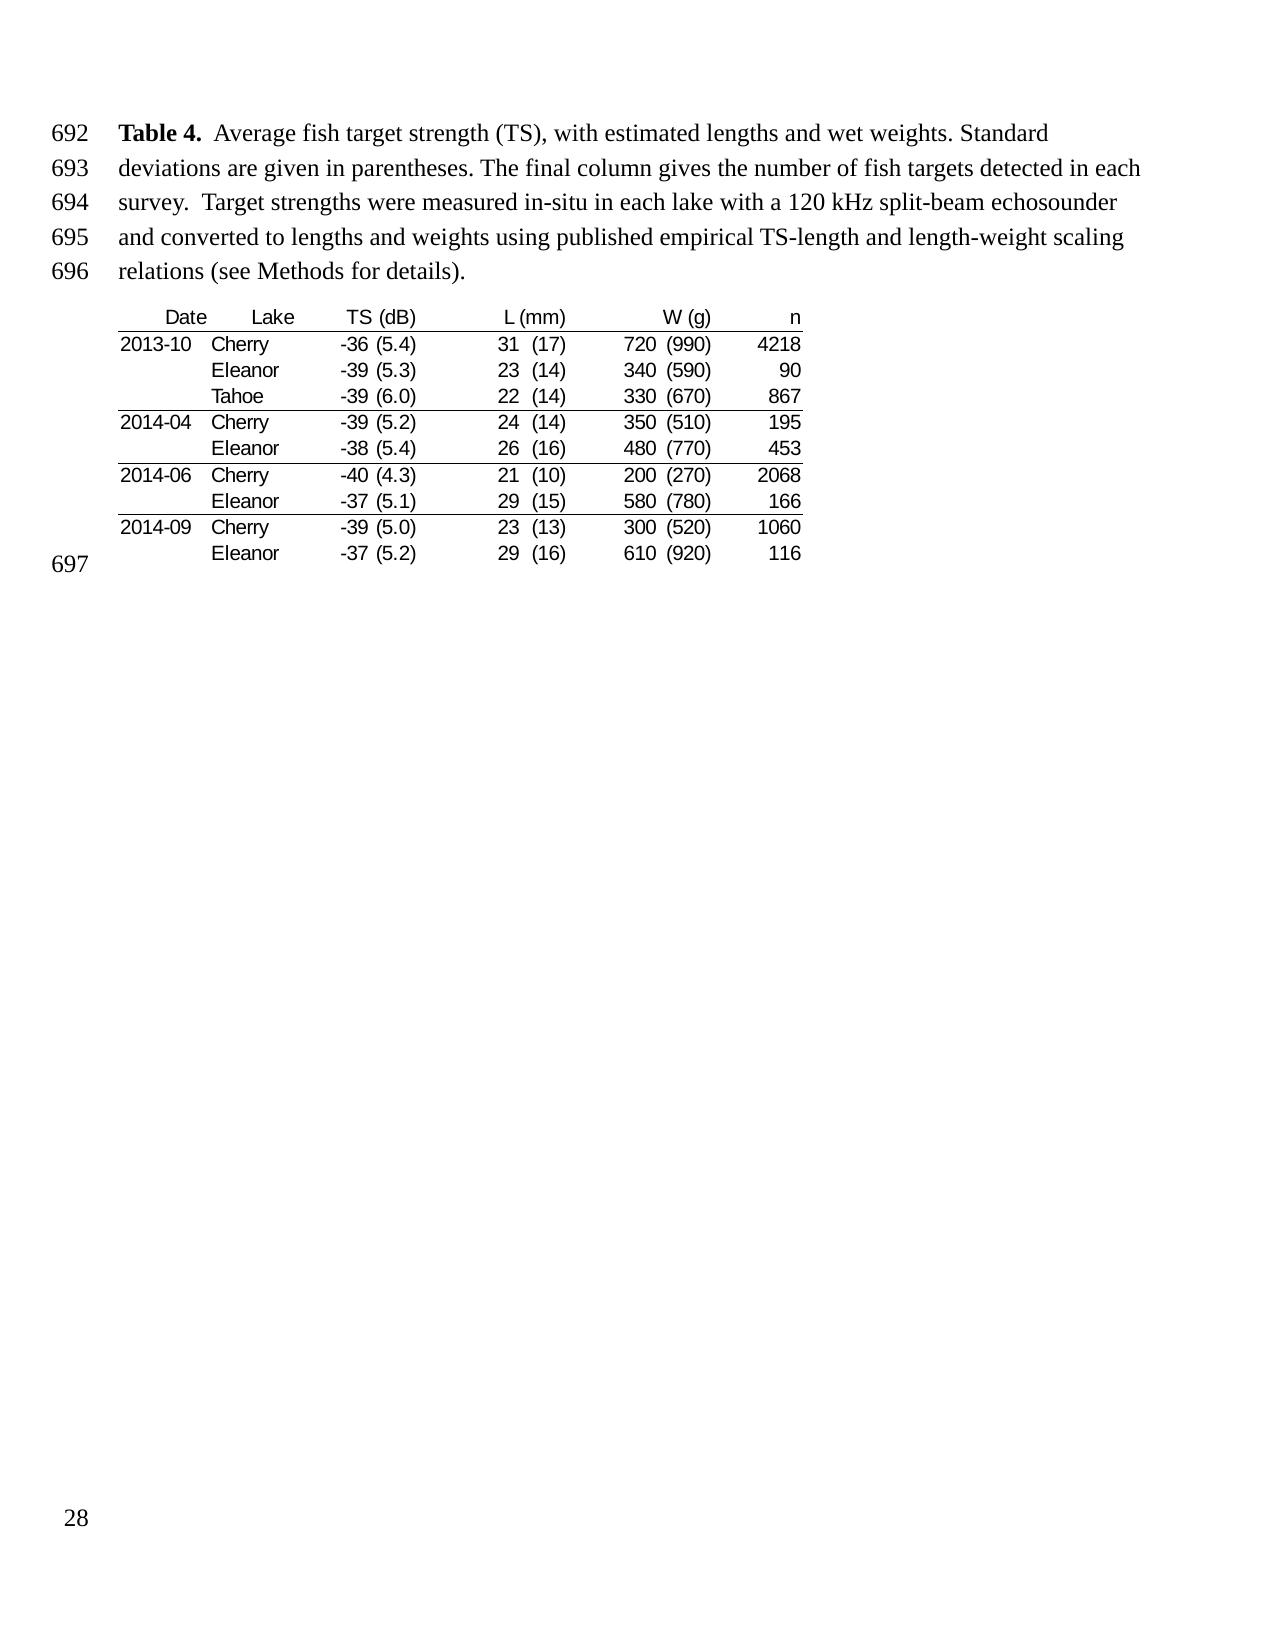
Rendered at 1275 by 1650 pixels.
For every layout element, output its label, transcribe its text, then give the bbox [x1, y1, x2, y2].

text Table 4. Average fish target strength (TS), with estimated lengths and wet weights. Standard deviations are given in parentheses. The final column gives the number of fish targets detected in each survey. Target strengths were measured in-situ in each lake with a 120 kHz split-beam echosounder and converted to lengths and weights using published empirical TS-length and length-weight scaling relations (see Methods for details). [118, 118, 1157, 285]
